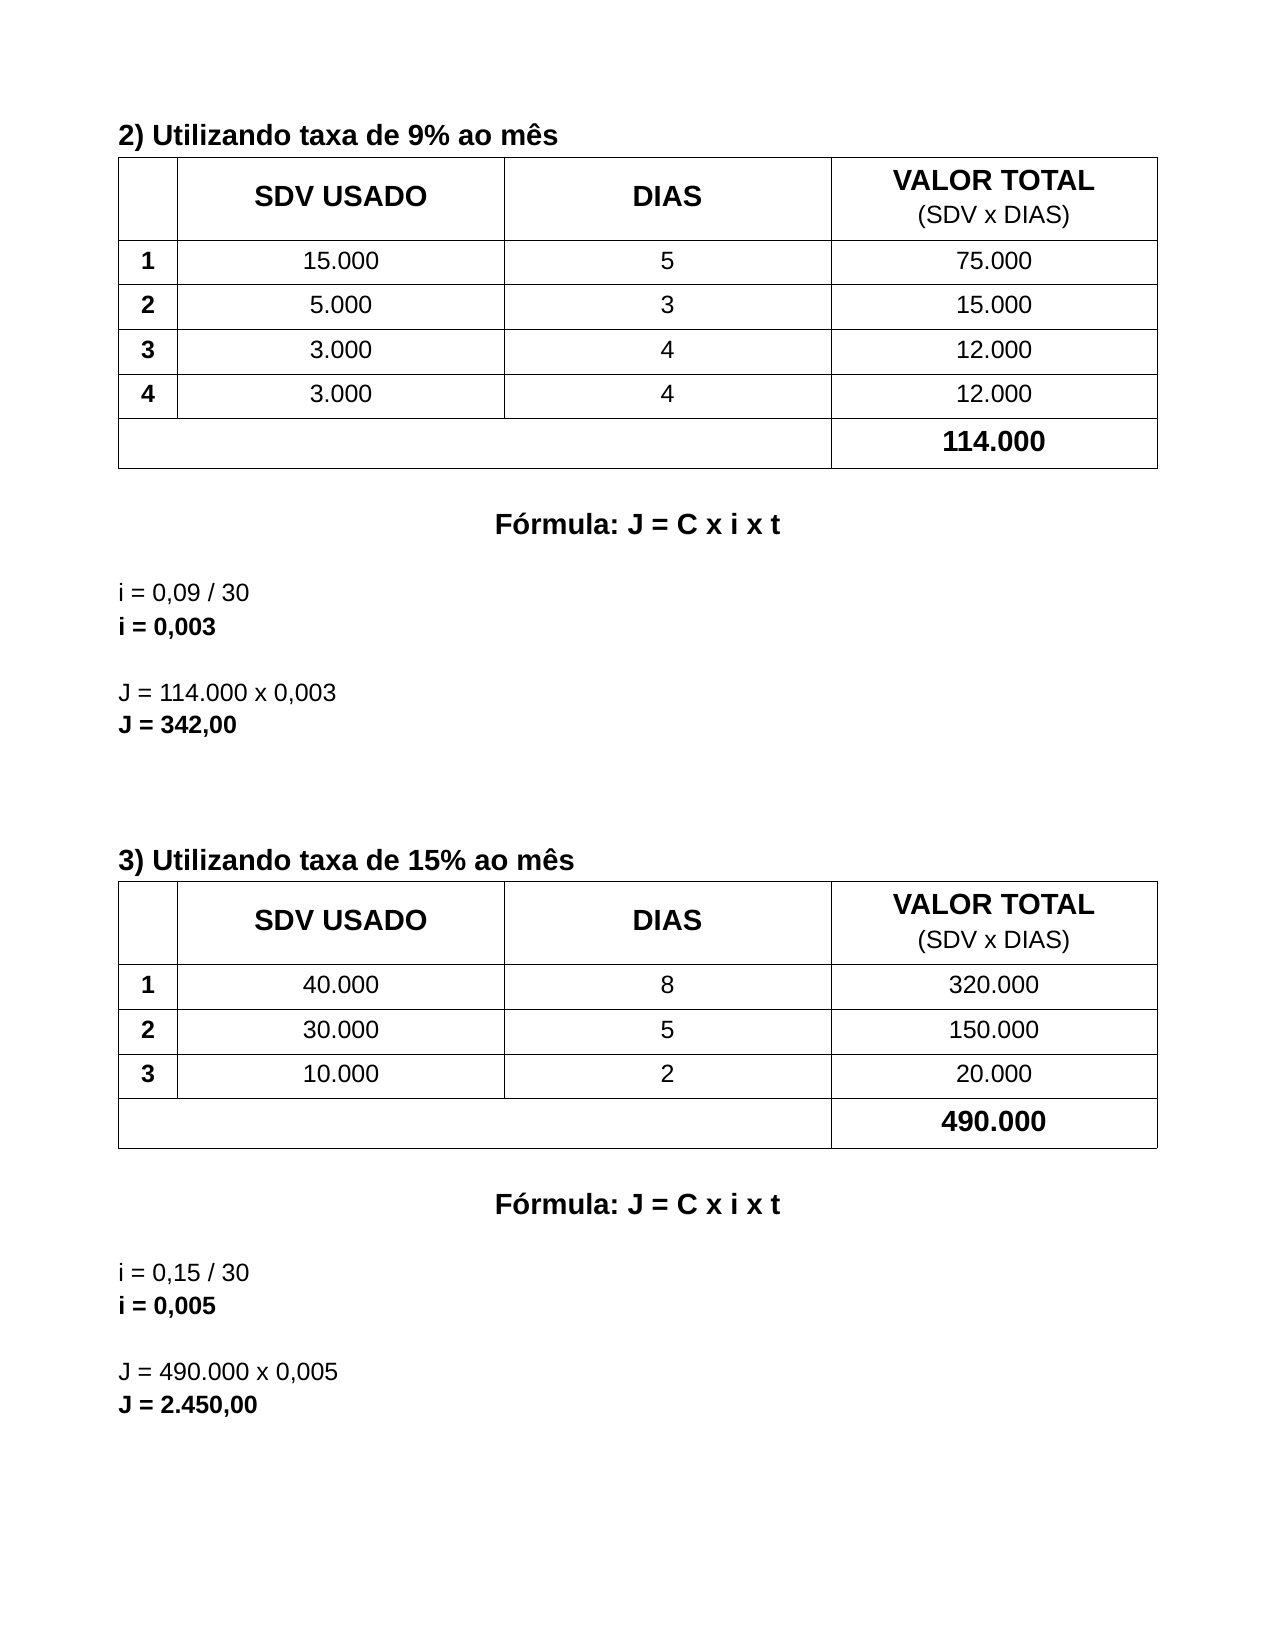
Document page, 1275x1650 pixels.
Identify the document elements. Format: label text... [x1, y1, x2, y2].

table_cell 2 [505, 1055, 831, 1098]
table_cell 320.000 [832, 965, 1157, 1009]
table_cell 4 [505, 330, 831, 373]
table_cell 3 [119, 1055, 177, 1098]
table_cell 10.000 [178, 1055, 504, 1098]
table_cell 5 [505, 241, 831, 284]
table_cell [119, 419, 831, 468]
table_cell 114.000 [832, 419, 1157, 468]
table_cell 3.000 [178, 375, 504, 418]
table_cell 5 [505, 1010, 831, 1053]
table_header SDV USADO [178, 882, 504, 964]
table_cell 5.000 [178, 285, 504, 329]
table_header DIAS [505, 158, 831, 240]
table_cell 1 [119, 241, 177, 284]
text J = 2.450,00 [118, 1390, 1157, 1419]
text i = 0,09 / 30 [118, 578, 1157, 607]
table_cell 490.000 [832, 1099, 1157, 1148]
text i = 0,15 / 30 [118, 1258, 1157, 1287]
table_header VALOR TOTAL (SDV x DIAS) [832, 882, 1157, 964]
table_cell 4 [119, 375, 177, 418]
text i = 0,003 [118, 611, 1157, 640]
table_cell 30.000 [178, 1010, 504, 1053]
table_header [119, 158, 177, 240]
table_cell 150.000 [832, 1010, 1157, 1053]
table_cell 12.000 [832, 330, 1157, 373]
table_cell 3.000 [178, 330, 504, 373]
table_cell 15.000 [832, 285, 1157, 329]
table_cell 3 [119, 330, 177, 373]
table_cell 8 [505, 965, 831, 1009]
table_cell 1 [119, 965, 177, 1009]
text i = 0,005 [118, 1291, 1157, 1320]
text J = 490.000 x 0,005 [118, 1357, 1157, 1386]
table_header VALOR TOTAL (SDV x DIAS) [832, 158, 1157, 240]
text J = 342,00 [118, 711, 1157, 739]
table_cell 15.000 [178, 241, 504, 284]
table_cell 40.000 [178, 965, 504, 1009]
text 3) Utilizando taxa de 15% ao mês [118, 843, 1157, 876]
table_header SDV USADO [178, 158, 504, 240]
table_cell 75.000 [832, 241, 1157, 284]
table_cell 3 [505, 285, 831, 329]
table_header DIAS [505, 882, 831, 964]
text J = 114.000 x 0,003 [118, 677, 1157, 706]
table_cell 4 [505, 375, 831, 418]
table_cell [119, 1099, 831, 1148]
text Fórmula: J = C x i x t [118, 1187, 1157, 1220]
table_cell 20.000 [832, 1055, 1157, 1098]
table_cell 2 [119, 285, 177, 329]
table_header [119, 882, 177, 964]
table_cell 12.000 [832, 375, 1157, 418]
text 2) Utilizando taxa de 9% ao mês [118, 118, 1157, 152]
text Fórmula: J = C x i x t [118, 507, 1157, 540]
table_cell 2 [119, 1010, 177, 1053]
